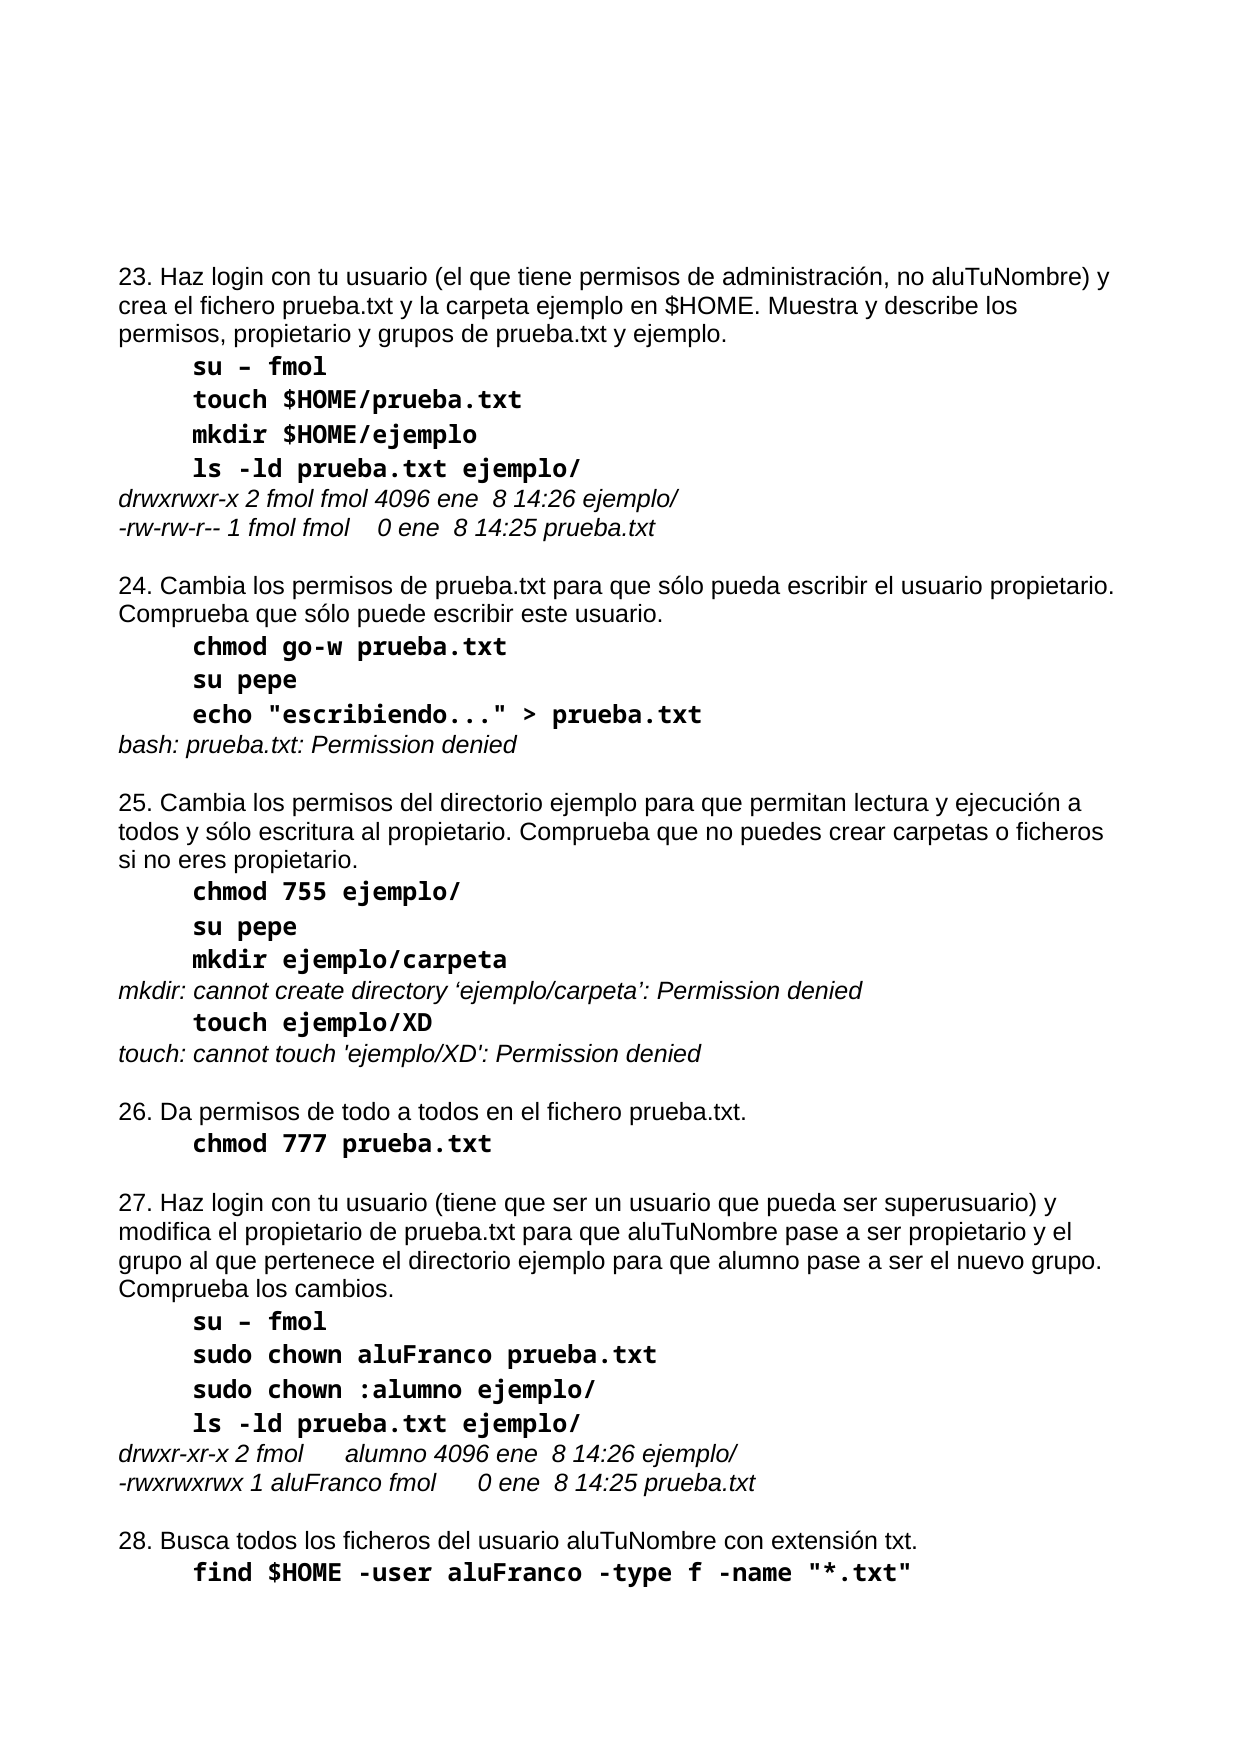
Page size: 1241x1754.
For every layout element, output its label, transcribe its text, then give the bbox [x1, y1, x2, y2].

text sudo chown :alumno ejemplo/ [118, 1371, 1122, 1405]
text chmod 755 ejemplo/ [118, 874, 1122, 908]
text echo "escribiendo..." > prueba.txt [118, 696, 1122, 730]
text ls -ld prueba.txt ejemplo/ [118, 450, 1122, 484]
text 24. Cambia los permisos de prueba.txt para que sólo pueda escribir el usuario propietario. Comprueba que sólo puede escribir este usuario. [118, 571, 1122, 628]
text drwxrwxr-x 2 fmol fmol 4096 ene 8 14:26 ejemplo/ [118, 484, 1122, 513]
text 27. Haz login con tu usuario (tiene que ser un usuario que pueda ser superusuario) y modifica el propietario de prueba.txt para que aluTuNombre pase a ser propietario y el grupo al que pertenece el directorio ejemplo para que alumno pase a ser el nuevo grupo. Comprueba los cambios. [118, 1188, 1122, 1303]
text chmod 777 prueba.txt [118, 1125, 1122, 1159]
text drwxr-xr-x 2 fmol alumno 4096 ene 8 14:26 ejemplo/ [118, 1439, 1122, 1468]
text 26. Da permisos de todo a todos en el fichero prueba.txt. [118, 1097, 1122, 1125]
text su – fmol [118, 1303, 1122, 1337]
text su pepe [118, 908, 1122, 942]
text sudo chown aluFranco prueba.txt [118, 1337, 1122, 1371]
text -rw-rw-r-- 1 fmol fmol 0 ene 8 14:25 prueba.txt [118, 513, 1122, 542]
text su pepe [118, 662, 1122, 696]
text 23. Haz login con tu usuario (el que tiene permisos de administración, no aluTuNombre) y crea el fichero prueba.txt y la carpeta ejemplo en $HOME. Muestra y describe los permisos, propietario y grupos de prueba.txt y ejemplo. [118, 262, 1122, 348]
text mkdir: cannot create directory ‘ejemplo/carpeta’: Permission denied [118, 976, 1122, 1005]
text touch ejemplo/XD [118, 1005, 1122, 1039]
text su – fmol [118, 348, 1122, 382]
text touch: cannot touch 'ejemplo/XD': Permission denied [118, 1039, 1122, 1068]
text find $HOME -user aluFranco -type f -name "*.txt" [118, 1554, 1122, 1588]
text bash: prueba.txt: Permission denied [118, 730, 1122, 759]
text touch $HOME/prueba.txt [118, 382, 1122, 416]
text ls -ld prueba.txt ejemplo/ [118, 1405, 1122, 1439]
text 28. Busca todos los ficheros del usuario aluTuNombre con extensión txt. [118, 1526, 1122, 1554]
text chmod go-w prueba.txt [118, 628, 1122, 662]
text -rwxrwxrwx 1 aluFranco fmol 0 ene 8 14:25 prueba.txt [118, 1468, 1122, 1497]
text mkdir ejemplo/carpeta [118, 942, 1122, 976]
text 25. Cambia los permisos del directorio ejemplo para que permitan lectura y ejecución a todos y sólo escritura al propietario. Comprueba que no puedes crear carpetas o ficheros si no eres propietario. [118, 788, 1122, 874]
text mkdir $HOME/ejemplo [118, 416, 1122, 450]
